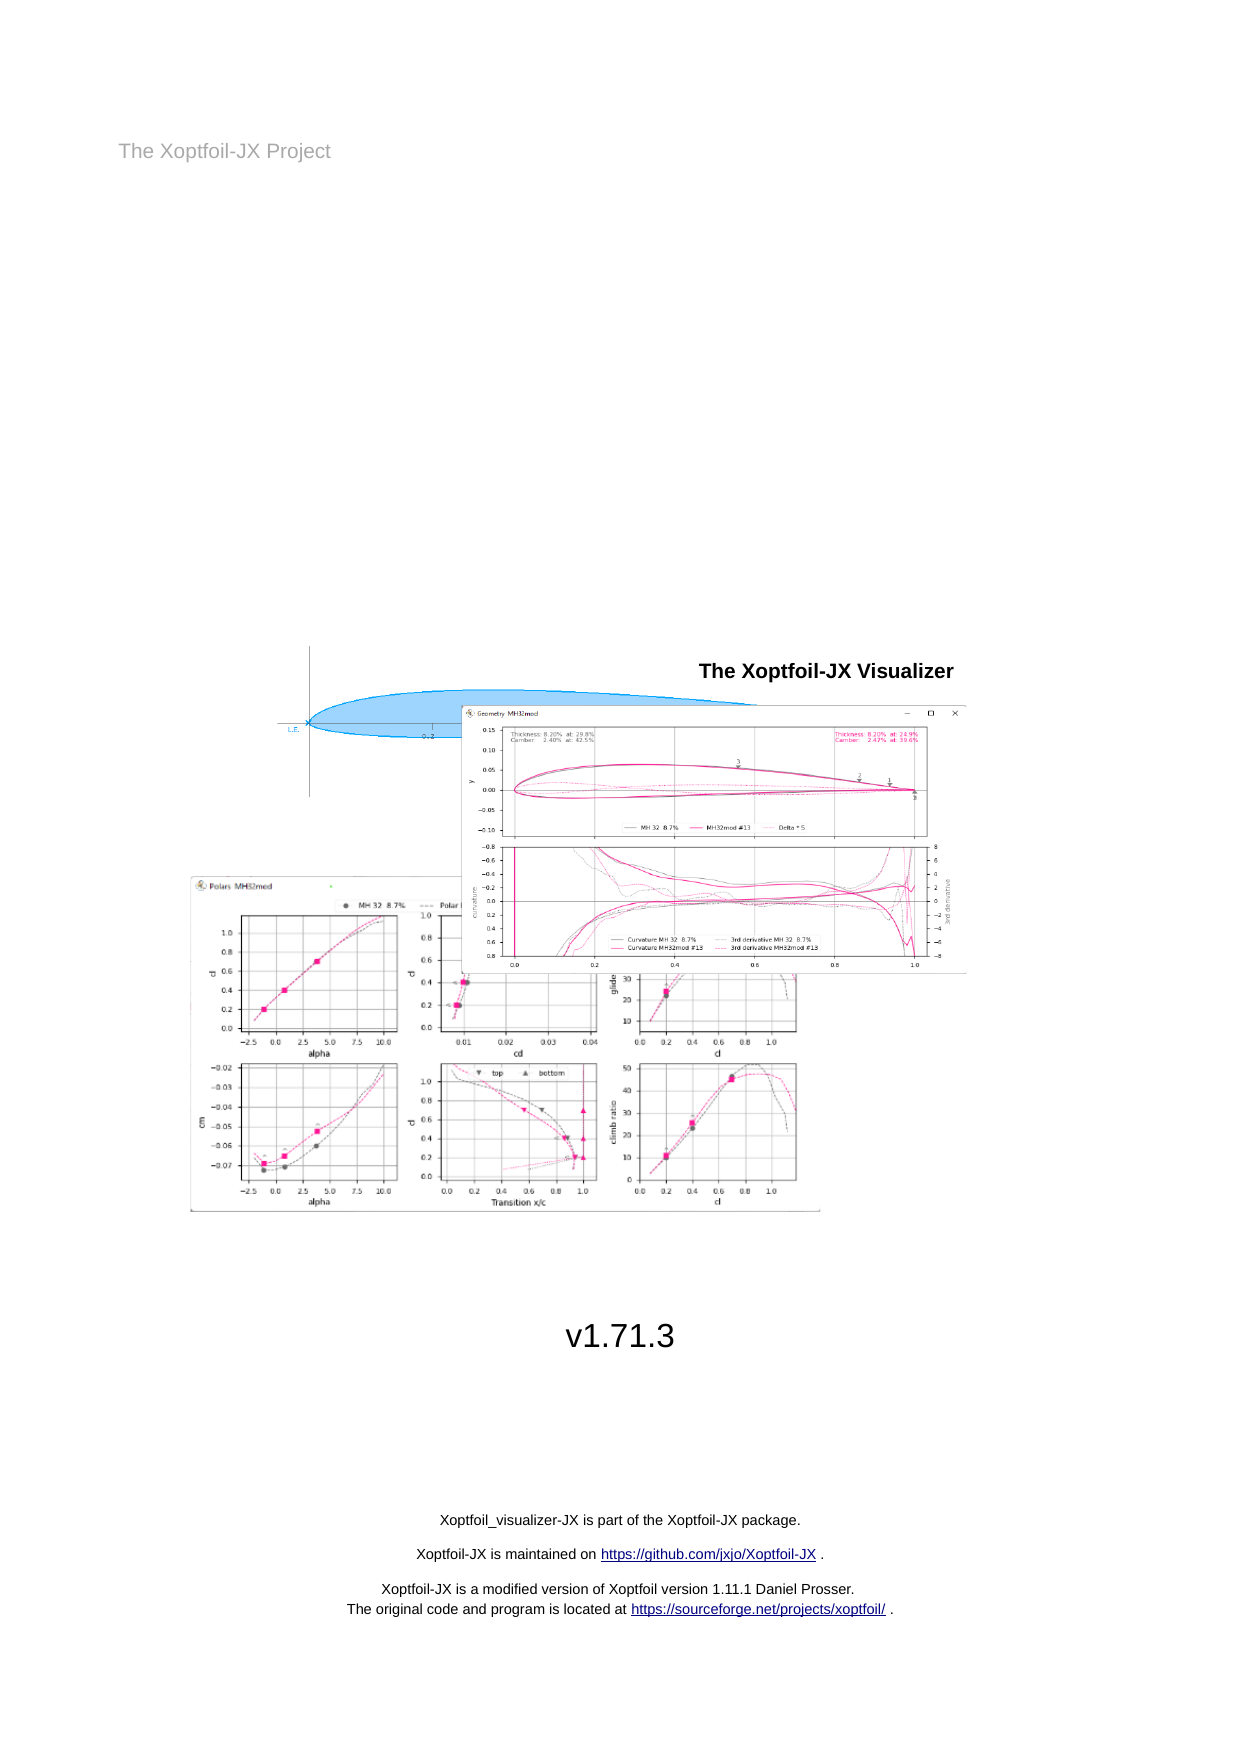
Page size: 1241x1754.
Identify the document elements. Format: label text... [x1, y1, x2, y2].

text Xoptfoil_visualizer-JX is part of the Xoptfoil-JX package. [118, 1511, 1122, 1528]
text The Xoptfoil-JX Visualizer [964, 658, 1122, 682]
subtitle The Xoptfoil-JX Project [118, 139, 1122, 163]
subtitle Xoptfoil_ Visualizer-JX [118, 355, 1122, 604]
text Xoptfoil-JX is maintained on https://github.com/jxjo/Xoptfoil-JX . [118, 1546, 1122, 1563]
text v1.71.3 [118, 1316, 1122, 1354]
text Xoptfoil-JX is a modified version of Xoptfoil version 1.11.1 Daniel Prosser. The original code and program is located at https://sourceforge.net/projects/xoptfoil/ . [118, 1581, 1122, 1617]
